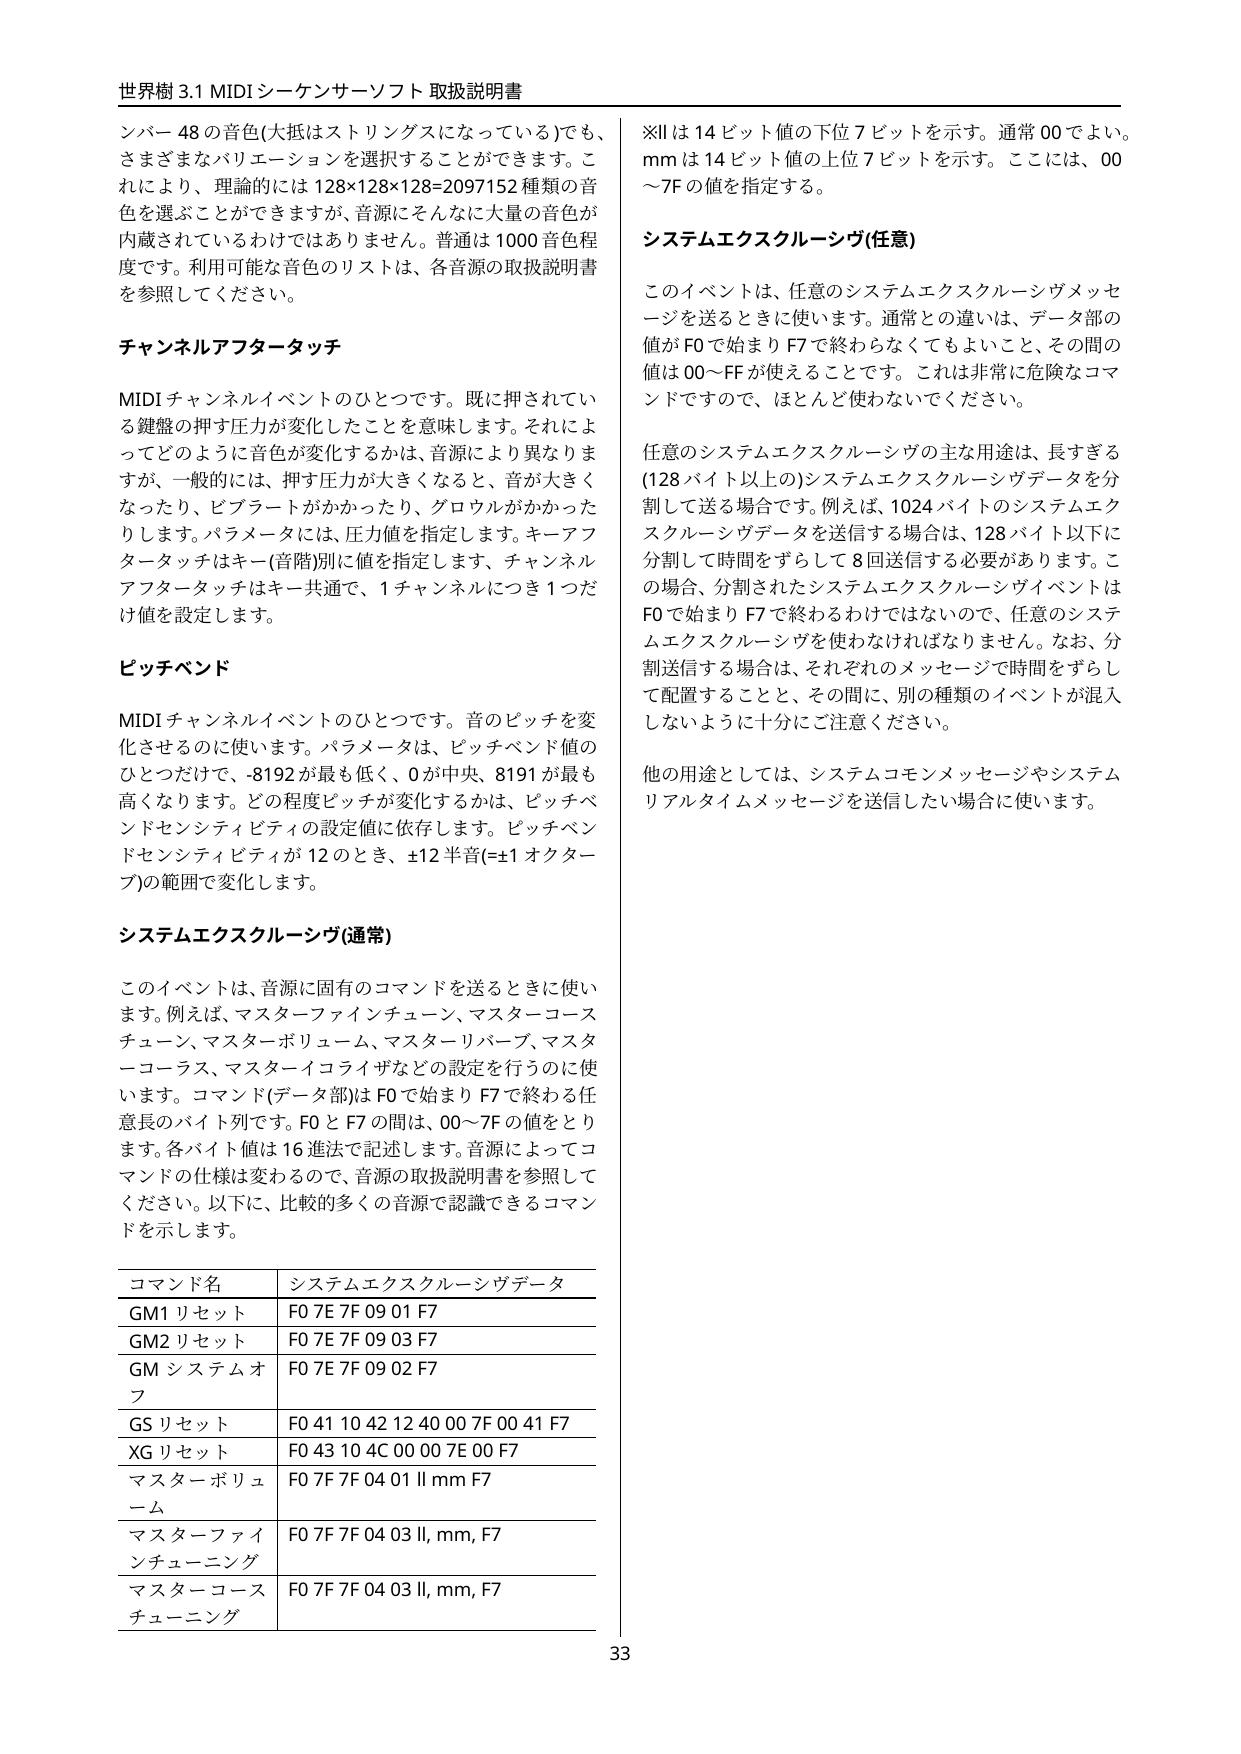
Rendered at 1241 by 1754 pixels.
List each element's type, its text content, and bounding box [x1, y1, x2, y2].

text MIDIチャンネルイベントのひとつです。音のピッチを変化させるのに使います。パラメータは、ピッチベンド値のひとつだけで、-8192が最も低く、0が中央、8191が最も高くなります。どの程度ピッチが変化するかは、ピッチベンドセンシティビティの設定値に依存します。ピッチベンドセンシティビティが12のとき、±12半音(=±1オクターブ)の範囲で変化します。 [118, 706, 598, 895]
table_cell F0 7E 7F 09 03 F7 [278, 1327, 596, 1354]
table_cell GMシステムオフ [118, 1355, 277, 1409]
text 他の用途としては、システムコモンメッセージやシステムリアルタイムメッセージを送信したい場合に使います。 [642, 760, 1122, 814]
text チャンネルアフタータッチ [118, 332, 598, 360]
table_cell F0 7E 7F 09 01 F7 [278, 1299, 596, 1326]
table_cell マスターボリューム [118, 1466, 277, 1520]
table_cell F0 7F 7F 04 03 ll, mm, F7 [278, 1521, 596, 1575]
table_cell XGリセット [118, 1438, 277, 1465]
table_cell F0 7E 7F 09 02 F7 [278, 1355, 596, 1409]
table_header システムエクスクルーシヴデータ [278, 1270, 596, 1297]
text システムエクスクルーシヴ(任意) [642, 224, 1122, 252]
table_cell F0 7F 7F 04 01 ll mm F7 [278, 1466, 596, 1520]
text このような順序でイベントを記述することにより、同じナンバー48の音色(大抵はストリングスになっている)でも、さまざまなバリエーションを選択することができます。これにより、理論的には128×128×128=2097152種類の音色を選ぶことができますが、音源にそんなに大量の音色が内蔵されているわけではありません。普通は1000音色程度です。利用可能な音色のリストは、各音源の取扱説明書を参照してください。 [118, 118, 598, 307]
table_cell F0 41 10 42 12 40 00 7F 00 41 F7 [278, 1410, 596, 1437]
text ピッチベンド [118, 653, 598, 681]
text 任意のシステムエクスクルーシヴの主な用途は、長すぎる(128バイト以上の)システムエクスクルーシヴデータを分割して送る場合です。例えば、1024バイトのシステムエクスクルーシヴデータを送信する場合は、128バイト以下に分割して時間をずらして8回送信する必要があります。この場合、分割されたシステムエクスクルーシヴイベントはF0で始まりF7で終わるわけではないので、任意のシステムエクスクルーシヴを使わなければなりません。なお、分割送信する場合は、それぞれのメッセージで時間をずらして配置することと、その間に、別の種類のイベントが混入しないように十分にご注意ください。 [642, 438, 1122, 734]
text システムエクスクルーシヴ(通常) [118, 921, 598, 948]
table_cell F0 43 10 4C 00 00 7E 00 F7 [278, 1438, 596, 1465]
table_cell GM1リセット [118, 1299, 277, 1326]
table_cell マスターコースチューニング [118, 1576, 277, 1630]
table_cell GM2リセット [118, 1327, 277, 1354]
table_header コマンド名 [118, 1270, 277, 1297]
table_cell マスターファインチューニング [118, 1521, 277, 1575]
text ※llは14ビット値の下位7ビットを示す。通常00でよい。mmは14ビット値の上位7ビットを示す。ここには、00～7Fの値を指定する。 [642, 118, 1122, 199]
text MIDIチャンネルイベントのひとつです。既に押されている鍵盤の押す圧力が変化したことを意味します。それによってどのように音色が変化するかは、音源により異なりますが、一般的には、押す圧力が大きくなると、音が大きくなったり、ビブラートがかかったり、グロウルがかかったりします。パラメータには、圧力値を指定します。キーアフタータッチはキー(音階)別に値を指定します、チャンネルアフタータッチはキー共通で、1チャンネルにつき1つだけ値を設定します。 [118, 385, 598, 628]
text このイベントは、音源に固有のコマンドを送るときに使います。例えば、マスターファインチューン、マスターコースチューン、マスターボリューム、マスターリバーブ、マスターコーラス、マスターイコライザなどの設定を行うのに使います。コマンド(データ部)はF0で始まりF7で終わる任意長のバイト列です。F0とF7の間は、00～7Fの値をとります。各バイト値は16進法で記述します。音源によってコマンドの仕様は変わるので、音源の取扱説明書を参照してください。以下に、比較的多くの音源で認識できるコマンドを示します。 [118, 973, 598, 1243]
table_cell F0 7F 7F 04 03 ll, mm, F7 [278, 1576, 596, 1630]
text このイベントは、任意のシステムエクスクルーシヴメッセージを送るときに使います。通常との違いは、データ部の値がF0で始まりF7で終わらなくてもよいこと、その間の値は00～FFが使えることです。これは非常に危険なコマンドですので、ほとんど使わないでください。 [642, 277, 1122, 412]
table_cell GSリセット [118, 1410, 277, 1437]
